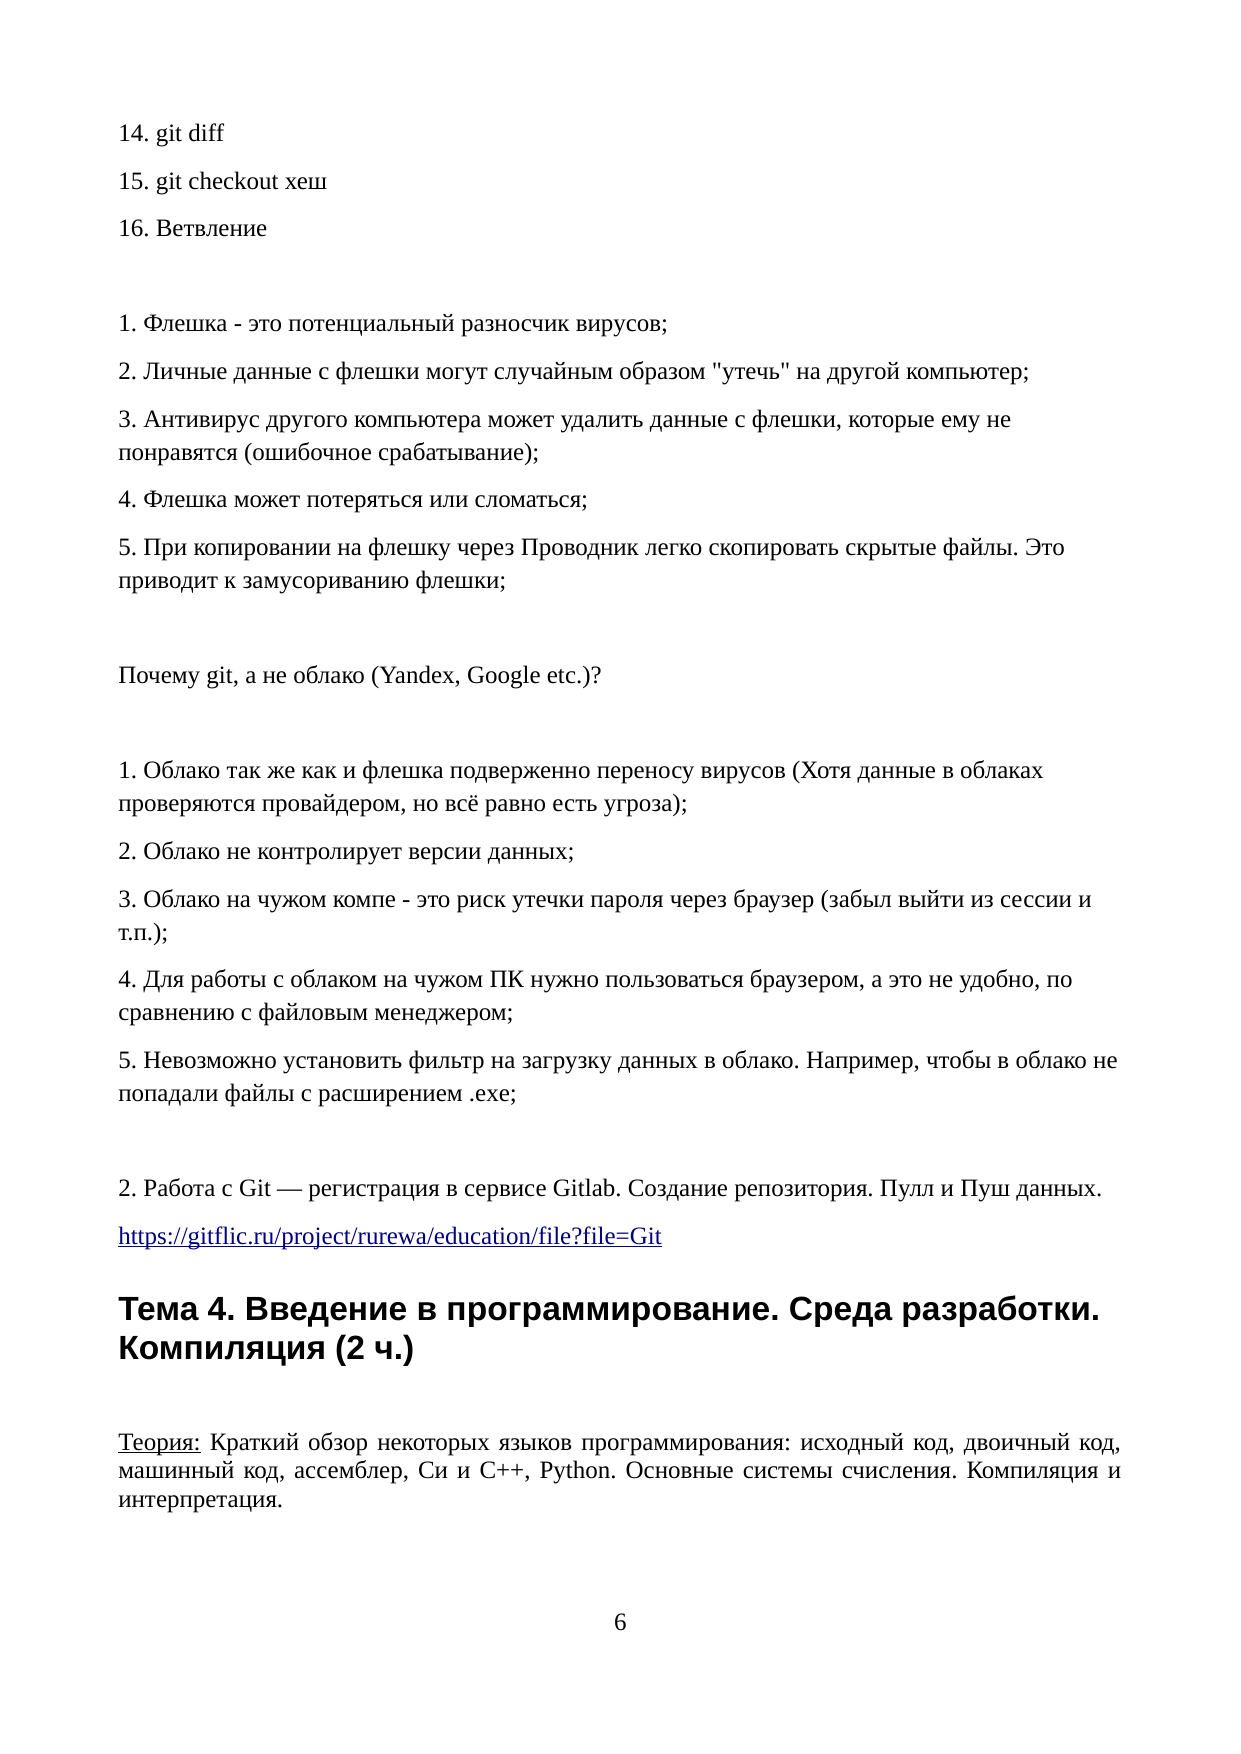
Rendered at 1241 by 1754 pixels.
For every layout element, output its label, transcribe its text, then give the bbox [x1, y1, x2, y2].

text https://gitflic.ru/project/rurewa/education/file?file=Git [118, 1221, 1122, 1249]
text 1. Флешка - это потенциальный разносчик вирусов; [118, 308, 1122, 337]
text Почему git, а не облако (Yandex, Google etc.)? [118, 660, 1122, 689]
text 5. При копировании на флешку через Проводник легко скопировать скрытые файлы. Это приводит к замусориванию флешки; [118, 532, 1122, 594]
text 3. Облако на чужом компе - это риск утечки пароля через браузер (забыл выйти из сессии и т.п.); [118, 884, 1122, 945]
text 4. Для работы с облаком на чужом ПК нужно пользоваться браузером, а это не удобно, по сравнению с файловым менеджером; [118, 964, 1122, 1026]
text 5. Невозможно установить фильтр на загрузку данных в облако. Например, чтобы в облако не попадали файлы с расширением .exe; [118, 1045, 1122, 1107]
text 4. Флешка может потеряться или сломаться; [118, 484, 1122, 513]
text 2. Облако не контролирует версии данных; [118, 836, 1122, 865]
text 14. git diff [118, 118, 1122, 147]
text 15. git checkout хеш [118, 166, 1122, 194]
text 16. Ветвление [118, 213, 1122, 242]
text 2. Личные данные с флешки могут случайным образом "утечь" на другой компьютер; [118, 356, 1122, 385]
text 2. Работа с Git — регистрация в сервисе Gitlab. Создание репозитория. Пулл и Пуш данных. [118, 1173, 1122, 1202]
text 1. Облако так же как и флешка подверженно переносу вирусов (Хотя данные в облаках проверяются провайдером, но всё равно есть угроза); [118, 755, 1122, 817]
subtitle Тема 4. Введение в программирование. Среда разработки. Компиляция (2 ч.) [118, 1289, 1122, 1366]
text Теория: Краткий обзор некоторых языков программирования: исходный код, двоичный код, машинный код, ассемблер, Си и C++, Python. Основные системы счисления. Компиляция и интерпретация. [118, 1427, 1122, 1513]
text 3. Антивирус другого компьютера может удалить данные с флешки, которые ему не понравятся (ошибочное срабатывание); [118, 404, 1122, 466]
